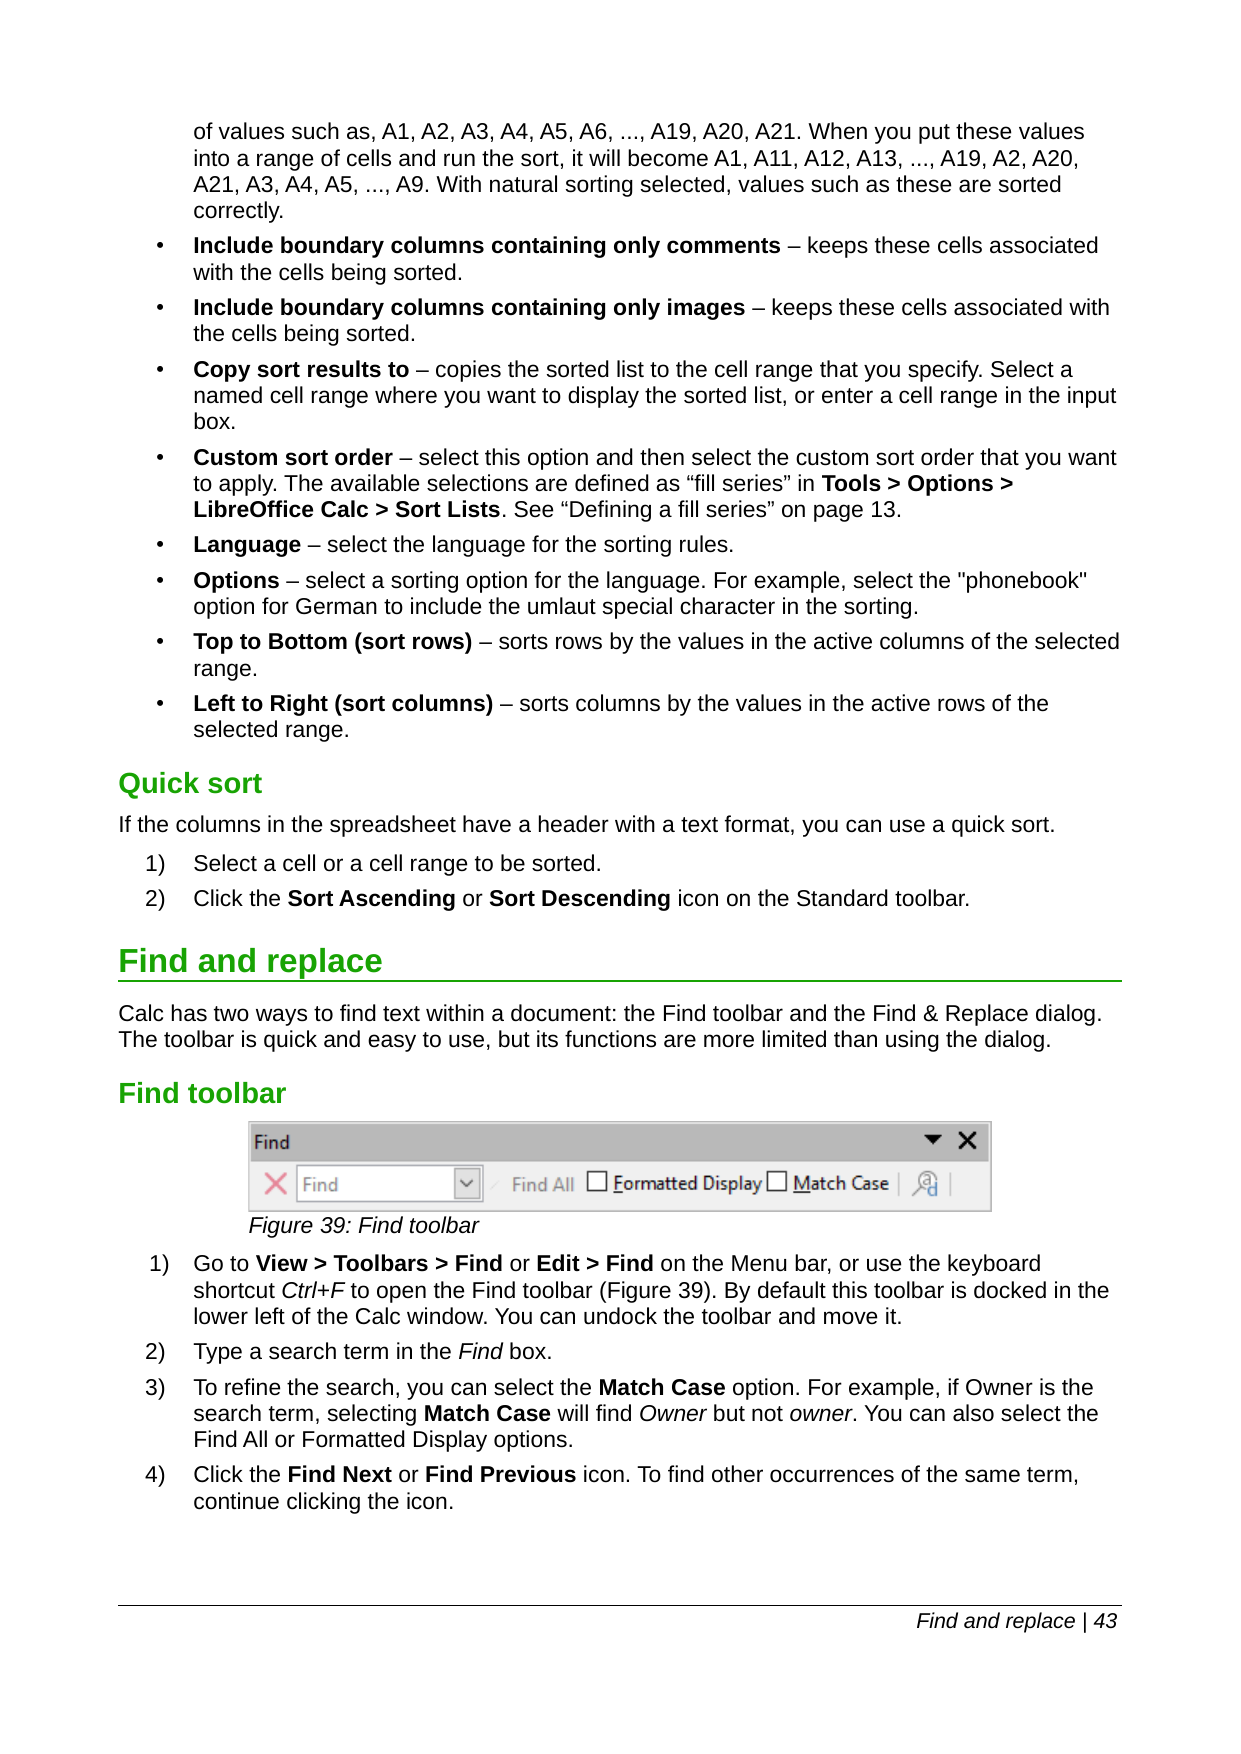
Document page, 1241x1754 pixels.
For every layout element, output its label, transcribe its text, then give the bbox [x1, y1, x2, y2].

list Copy sort results to – copies the sorted list to the cell range that you specify. Select a named cell range where you want to display the sorted list, or enter a cell range in the input box. [156, 356, 1122, 434]
text Figure 39: Find toolbar [248, 1212, 992, 1238]
text If the columns in the spreadsheet have a header with a text format, you can use a quick sort. [118, 811, 1122, 838]
list of values such as, A1, A2, A3, A4, A5, A6, ..., A19, A20, A21. When you put these values into a range of cells and run the sort, it will become A1, A11, A12, A13, ..., A19, A2, A20, A21, A3, A4, A5, ..., A9. With natural sorting selected, values such as these are sorted correctly. [156, 118, 1122, 223]
text Calc has two ways to find text within a document: the Find toolbar and the Find & Replace dialog. The toolbar is quick and easy to use, but its functions are more limited than using the dialog. [118, 999, 1122, 1052]
list Select a cell or a cell range to be sorted. [165, 850, 1122, 877]
list Custom sort order – select this option and then select the custom sort order that you want to apply. The available selections are defined as “fill series” in Tools > Options > LibreOffice Calc > Sort Lists. See “Defining a fill series” on page 13. [156, 443, 1122, 522]
list Go to View > Toolbars > Find or Edit > Find on the Menu bar, or use the keyboard shortcut Ctrl+F to open the Find toolbar (Figure 39). By default this toolbar is docked in the lower left of the Calc window. You can undock the toolbar and move it. [169, 1250, 1122, 1329]
subtitle Find and replace [118, 941, 1122, 980]
subtitle Find toolbar [118, 1076, 1122, 1109]
list Type a search term in the Find box. [165, 1338, 1122, 1364]
list Include boundary columns containing only comments – keeps these cells associated with the cells being sorted. [156, 232, 1122, 285]
list Options – select a sorting option for the language. For example, select the "phonebook" option for German to include the umlaut special character in the sorting. [156, 567, 1122, 619]
list Left to Right (sort columns) – sorts columns by the values in the active rows of the selected range. [156, 690, 1122, 742]
list Top to Bottom (sort rows) – sorts rows by the values in the active columns of the selected range. [156, 628, 1122, 681]
list Click the Sort Ascending or Sort Descending icon on the Standard toolbar. [165, 885, 1122, 912]
list Language – select the language for the sorting rules. [156, 531, 1122, 558]
list To refine the search, you can select the Match Case option. For example, if Owner is the search term, selecting Match Case will find Owner but not owner. You can also select the Find All or Formatted Display options. [165, 1373, 1122, 1452]
subtitle Quick sort [118, 766, 1122, 799]
picture [248, 1121, 992, 1212]
list Include boundary columns containing only images – keeps these cells associated with the cells being sorted. [156, 294, 1122, 347]
list Click the Find Next or Find Previous icon. To find other occurrences of the same term, continue clicking the icon. [165, 1461, 1122, 1514]
